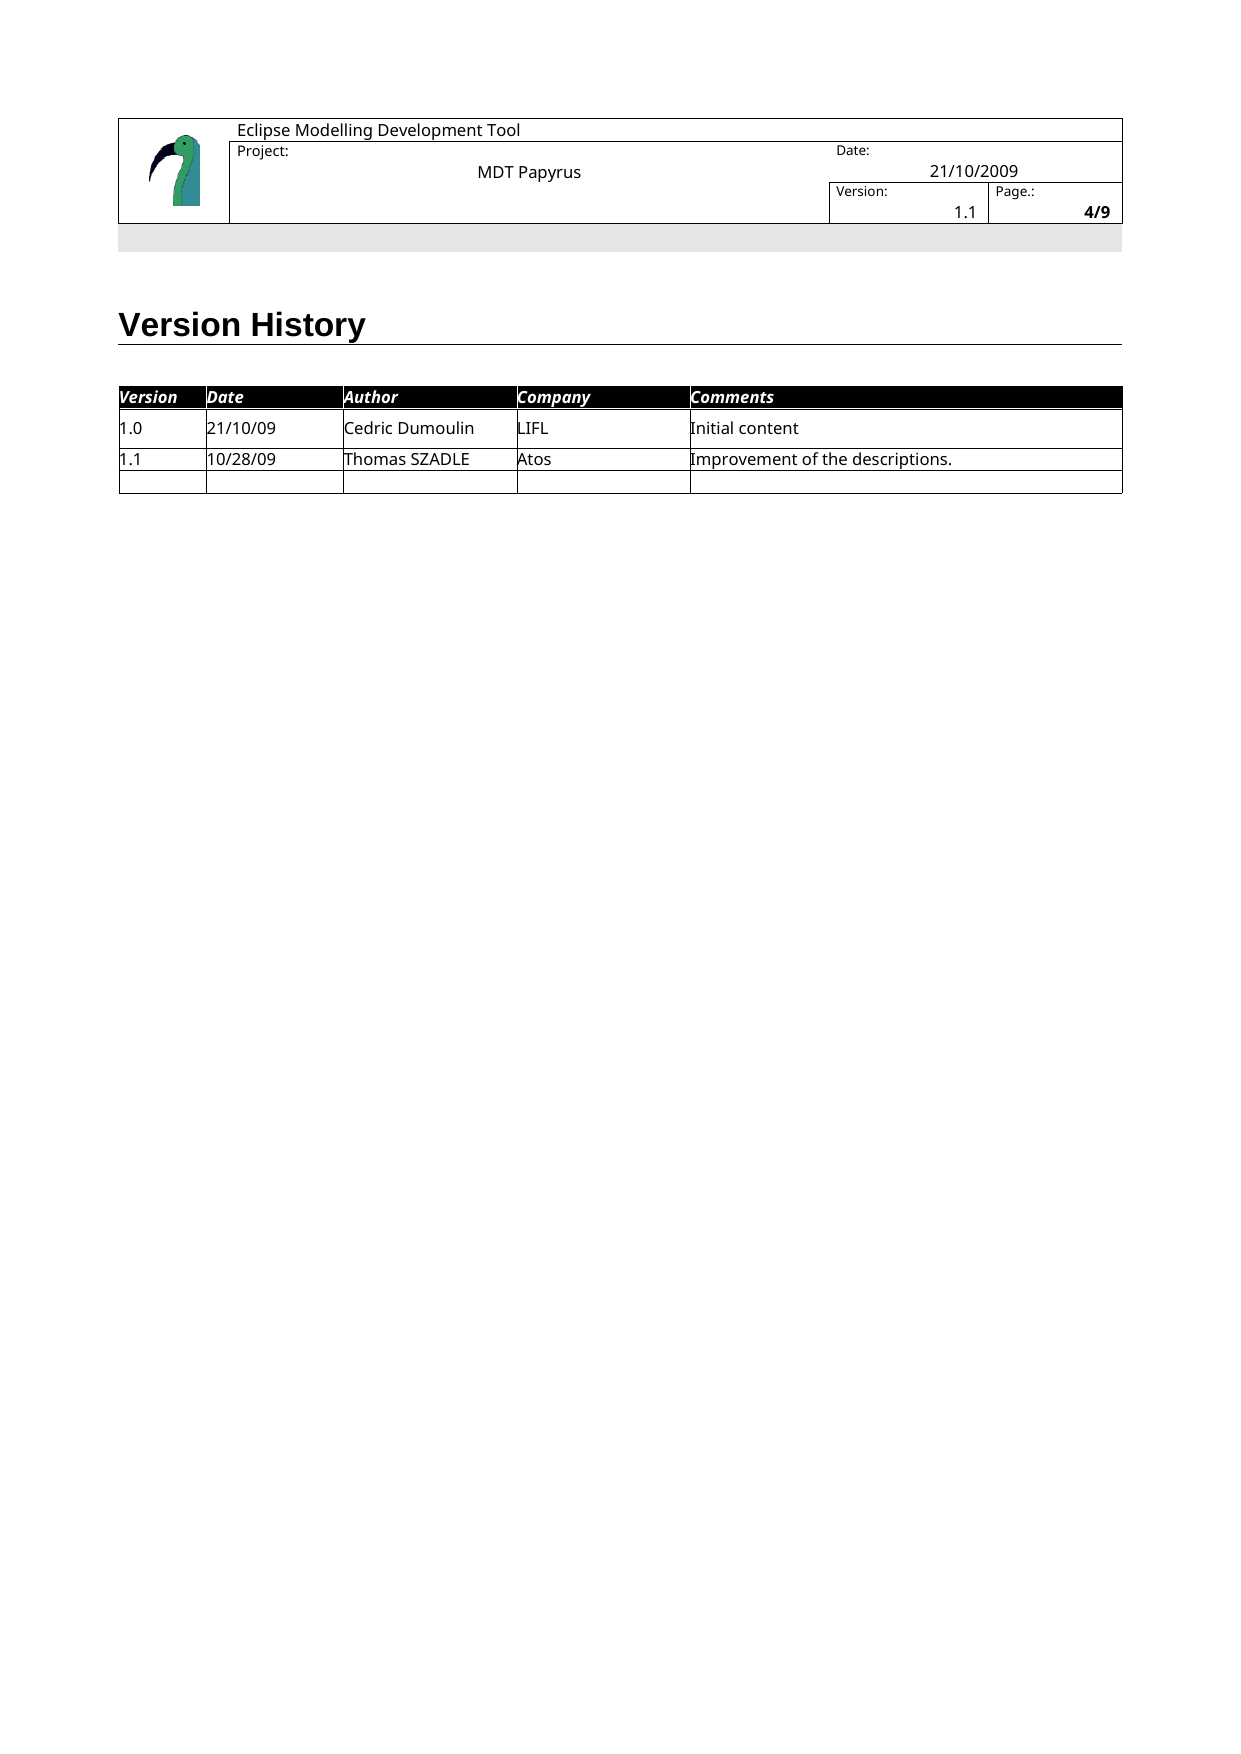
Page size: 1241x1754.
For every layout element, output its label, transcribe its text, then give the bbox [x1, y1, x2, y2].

table_cell LIFL [518, 410, 690, 447]
table_cell 1.1 [120, 449, 206, 470]
table_cell Improvement of the descriptions. [691, 449, 1122, 470]
table_header Version [120, 387, 206, 408]
table_cell 1.0 [120, 410, 206, 447]
table_cell [518, 471, 690, 493]
table_cell Cedric Dumoulin [344, 410, 517, 447]
table_cell Atos [518, 449, 690, 470]
table_header Date [207, 387, 343, 408]
table_cell 21/10/09 [207, 410, 343, 447]
table_cell Thomas SZADLE [344, 449, 517, 470]
subtitle Version History [118, 306, 1122, 344]
table_header Comments [691, 387, 1122, 408]
table_header Author [344, 387, 517, 408]
table_cell [207, 471, 343, 493]
table_cell [120, 471, 206, 493]
table_cell [344, 471, 517, 493]
table_header Company [518, 387, 690, 408]
table_cell 28/10/09 [207, 449, 343, 470]
picture [147, 133, 201, 209]
table_cell Initial content [691, 410, 1122, 447]
table_cell [691, 471, 1122, 493]
